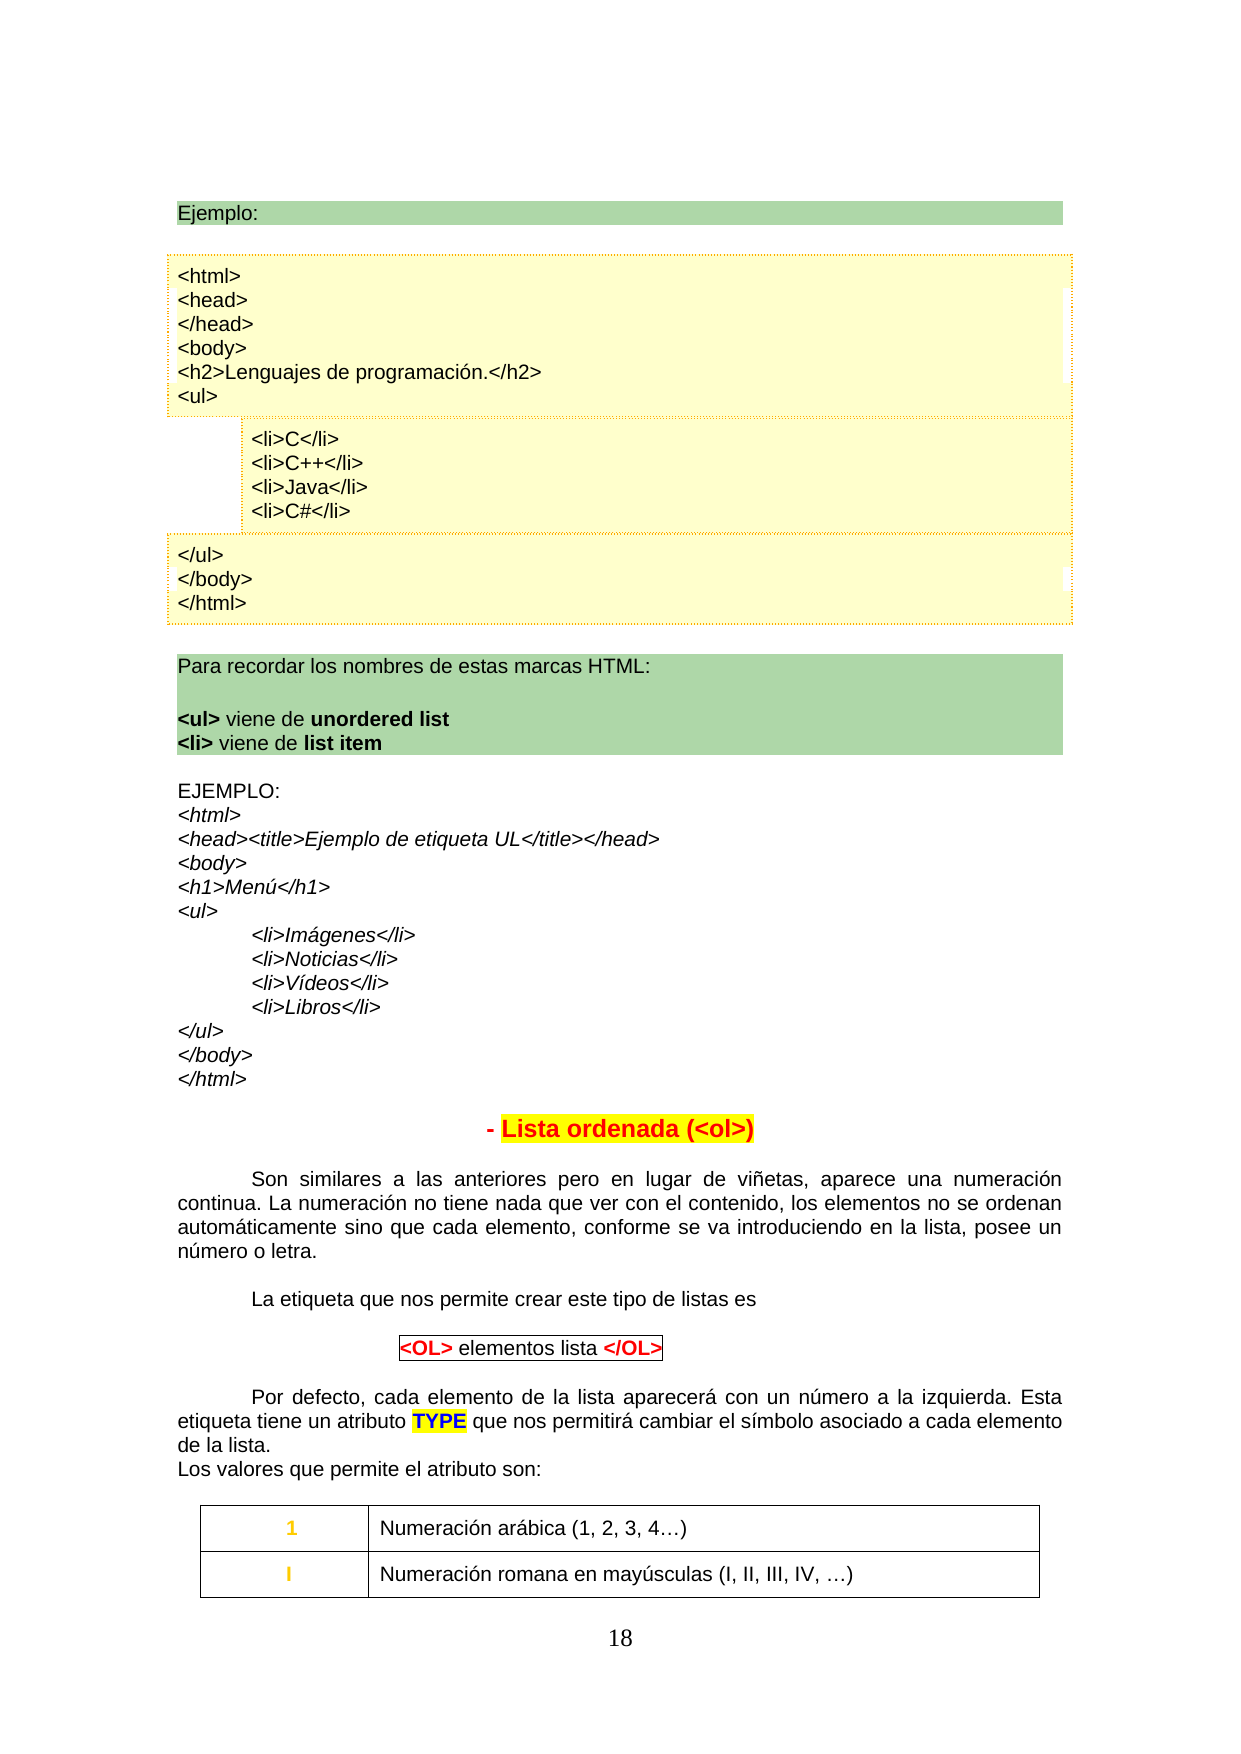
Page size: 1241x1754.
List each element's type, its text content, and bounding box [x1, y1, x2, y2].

text <li>Java</li> [241, 465, 1073, 489]
text <body> [177, 851, 1063, 875]
table_cell Numeración romana en mayúsculas (I, II, III, IV, …) [369, 1552, 1039, 1597]
text <h2>Lenguajes de programación.</h2> [177, 359, 1063, 374]
text <li>Libros</li> [251, 994, 1063, 1018]
text Por defecto, cada elemento de la lista aparecerá con un número a la izquierda. Esta etiqueta tiene un atributo TYPE que nos permitirá cambiar el símbolo asociado a cada elemento de la lista. [177, 1385, 1063, 1457]
text </body> [177, 1042, 1063, 1066]
text <h1>Menú</h1> [177, 875, 1063, 899]
text <li>Imágenes</li> [251, 923, 1063, 947]
text <li>C++</li> [241, 441, 1073, 465]
text Los valores que permite el atributo son: [177, 1457, 1063, 1481]
text </head> [177, 312, 1063, 336]
text <li>C#</li> [241, 489, 1073, 533]
text <ul> [167, 374, 1073, 417]
text Para recordar los nombres de estas marcas HTML: [177, 654, 1063, 678]
text Ejemplo: [177, 201, 1063, 225]
text <li>Vídeos</li> [251, 971, 1063, 994]
subtitle - Lista ordenada (<ol>) [177, 1114, 1063, 1143]
text <html> [167, 254, 1073, 288]
text </html> [177, 1066, 1063, 1090]
text <li>Noticias</li> [251, 947, 1063, 971]
text <ul> viene de unordered list [177, 707, 1063, 731]
text <OL> elementos lista </OL> [400, 1336, 662, 1360]
text EJEMPLO: [177, 779, 1063, 803]
table_header 1 [201, 1506, 368, 1551]
text <ul> [177, 899, 1063, 923]
text <li> viene de list item [177, 731, 1063, 755]
text </body> [177, 567, 1063, 581]
table_header Numeración arábica (1, 2, 3, 4…) [369, 1506, 1039, 1551]
text <head> [177, 288, 1063, 312]
text </ul> [167, 533, 1073, 567]
text <html> [177, 803, 1063, 827]
text <body> [177, 336, 1063, 359]
text La etiqueta que nos permite crear este tipo de listas es [177, 1287, 1063, 1311]
table_cell I [201, 1552, 368, 1597]
text </ul> [177, 1018, 1063, 1042]
text <head><title>Ejemplo de etiqueta UL</title></head> [177, 827, 1063, 851]
text </html> [167, 581, 1073, 625]
text Son similares a las anteriores pero en lugar de viñetas, aparece una numeración continua. La numeración no tiene nada que ver con el contenido, los elementos no se ordenan automáticamente sino que cada elemento, conforme se va introduciendo en la lista, posee un número o letra. [177, 1167, 1063, 1263]
text [663, 1335, 1063, 1361]
text <li>C</li> [241, 417, 1073, 441]
